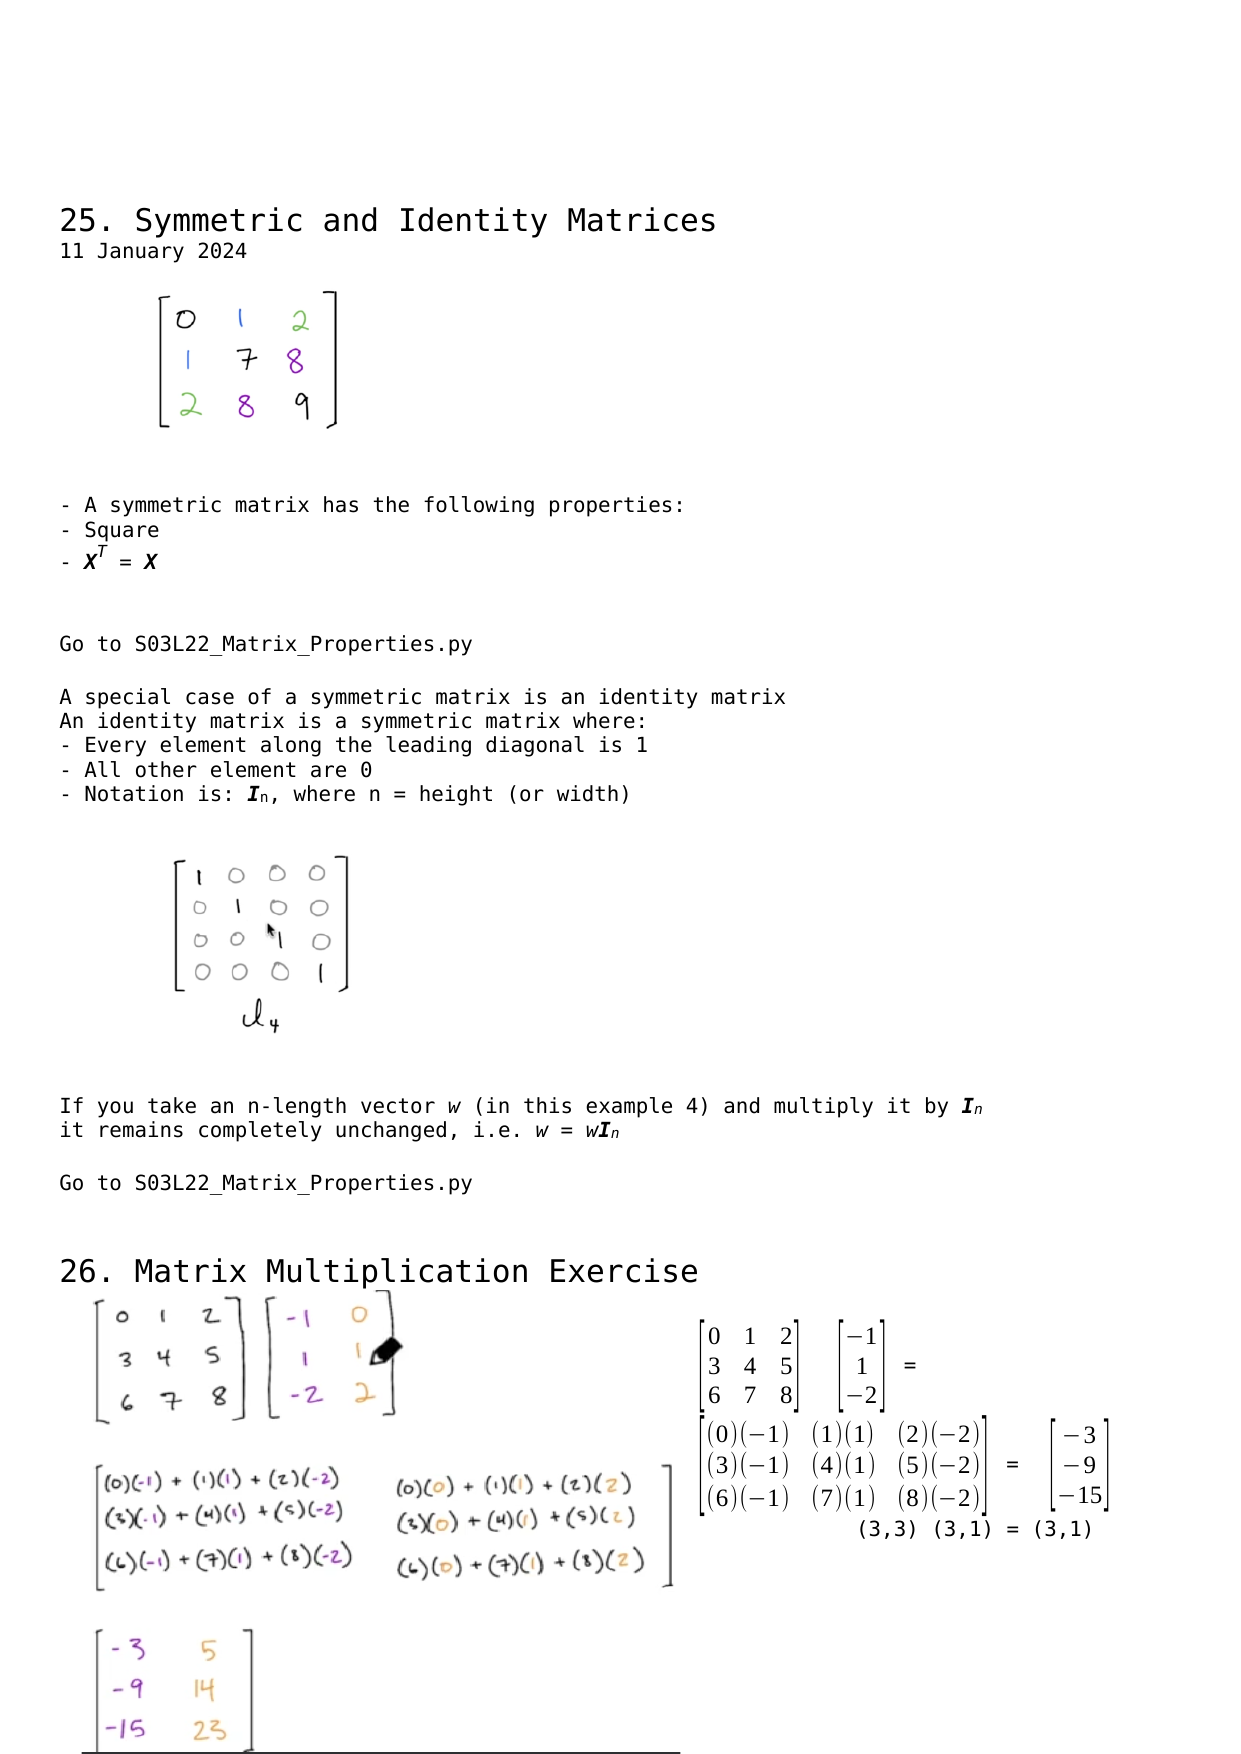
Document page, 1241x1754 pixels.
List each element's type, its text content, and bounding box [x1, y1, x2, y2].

text - Every element along the leading diagonal is 1 [59, 733, 1181, 758]
text 11 January 2024 [59, 239, 1181, 263]
text Go to S03L22_Matrix_Properties.py [59, 632, 1181, 656]
text 25. Symmetric and Identity Matrices [59, 203, 1181, 239]
picture [150, 270, 347, 442]
text 26. Matrix Multiplication Exercise [59, 1253, 1181, 1289]
text An identity matrix is a symmetric matrix where: [59, 709, 1181, 733]
text it remains completely unchanged, i.e. w = wIn [59, 1118, 1181, 1142]
picture [168, 847, 362, 1036]
text (3,3) (3,1) = (3,1) [681, 1517, 1181, 1542]
text [59, 1517, 81, 1542]
text - Square [59, 518, 1181, 542]
text - Notation is: In, where n = height (or width) [59, 782, 1181, 806]
text - A symmetric matrix has the following properties: [59, 493, 1181, 518]
text - All other element are 0 [59, 758, 1181, 782]
text A special case of a symmetric matrix is an identity matrix [59, 685, 1181, 709]
text [59, 1318, 81, 1517]
text - XT = X [59, 542, 1181, 574]
text If you take an n-length vector w (in this example 4) and multiply it by In [59, 1094, 1181, 1118]
text Go to S03L22_Matrix_Properties.py [59, 1171, 1181, 1195]
picture [81, 1290, 681, 1754]
text = = [681, 1318, 1181, 1517]
